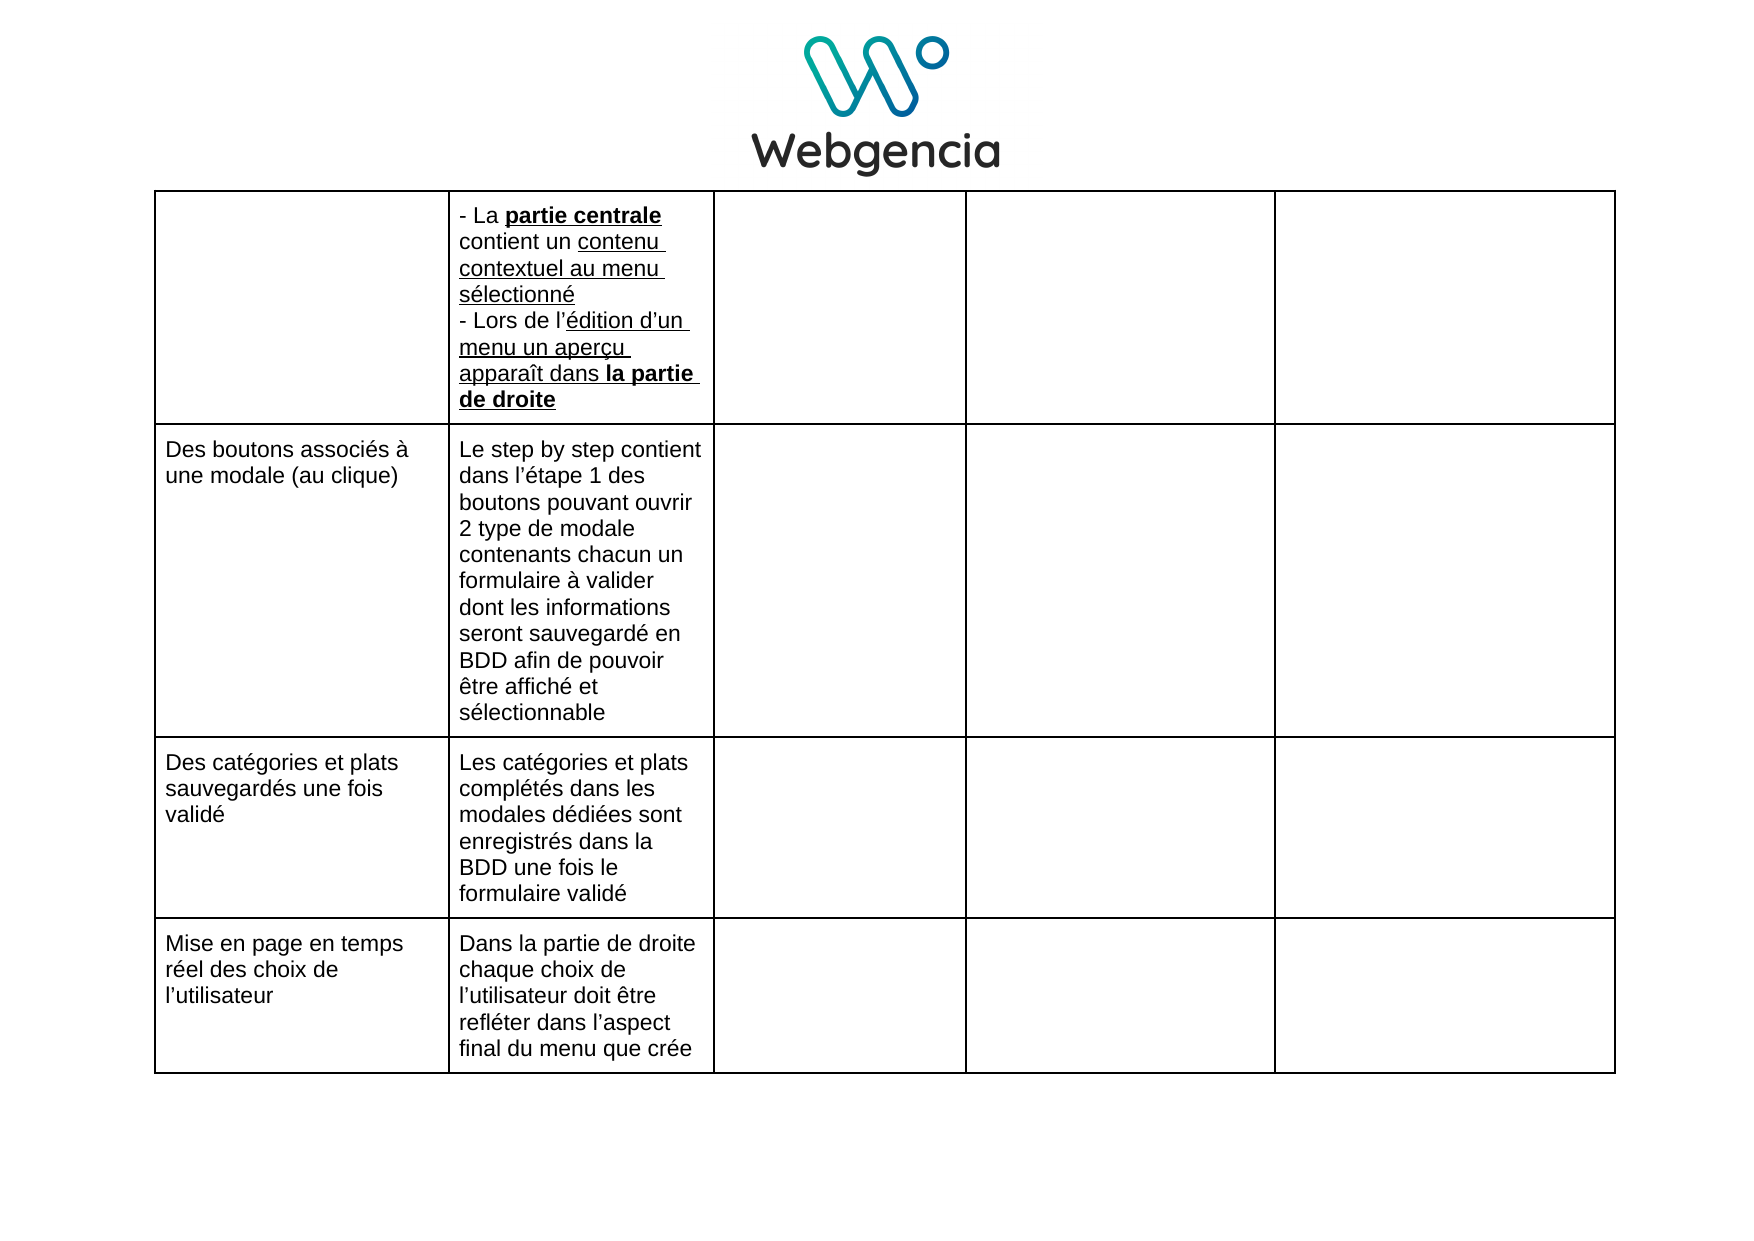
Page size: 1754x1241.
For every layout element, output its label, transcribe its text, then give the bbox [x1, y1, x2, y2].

table_cell [967, 425, 1274, 736]
table_cell Des catégories et plats sauvegardés une fois validé [156, 738, 448, 917]
table_cell [156, 192, 448, 423]
table_cell [1276, 425, 1614, 736]
table_cell Les catégories et plats complétés dans les modales dédiées sont enregistrés dans la BDD une fois le formulaire validé [450, 738, 713, 917]
picture [710, 23, 1043, 190]
table_cell Le step by step contient dans l’étape 1 des boutons pouvant ouvrir 2 type de modale contenants chacun un formulaire à valider dont les informations seront sauvegardé en BDD afin de pouvoir être affiché et sélectionnable [450, 425, 713, 736]
table_cell Des boutons associés à une modale (au clique) [156, 425, 448, 736]
table_cell [967, 192, 1274, 423]
table_cell [1276, 738, 1614, 917]
table_cell [967, 919, 1274, 1072]
table_cell - La partie centrale contient un contenu contextuel au menu sélectionné - Lors de l’édition d’un menu un aperçu apparaît dans la partie de droite [450, 192, 713, 423]
table_cell Mise en page en temps réel des choix de l’utilisateur [156, 919, 448, 1072]
table_cell Dans la partie de droite chaque choix de l’utilisateur doit être refléter dans l’aspect final du menu que crée [450, 919, 713, 1072]
table_cell [715, 192, 965, 423]
table_cell [1276, 919, 1614, 1072]
table_cell [967, 738, 1274, 917]
table_cell [715, 919, 965, 1072]
table_cell [1276, 192, 1614, 423]
table_cell [715, 738, 965, 917]
table_cell [715, 425, 965, 736]
